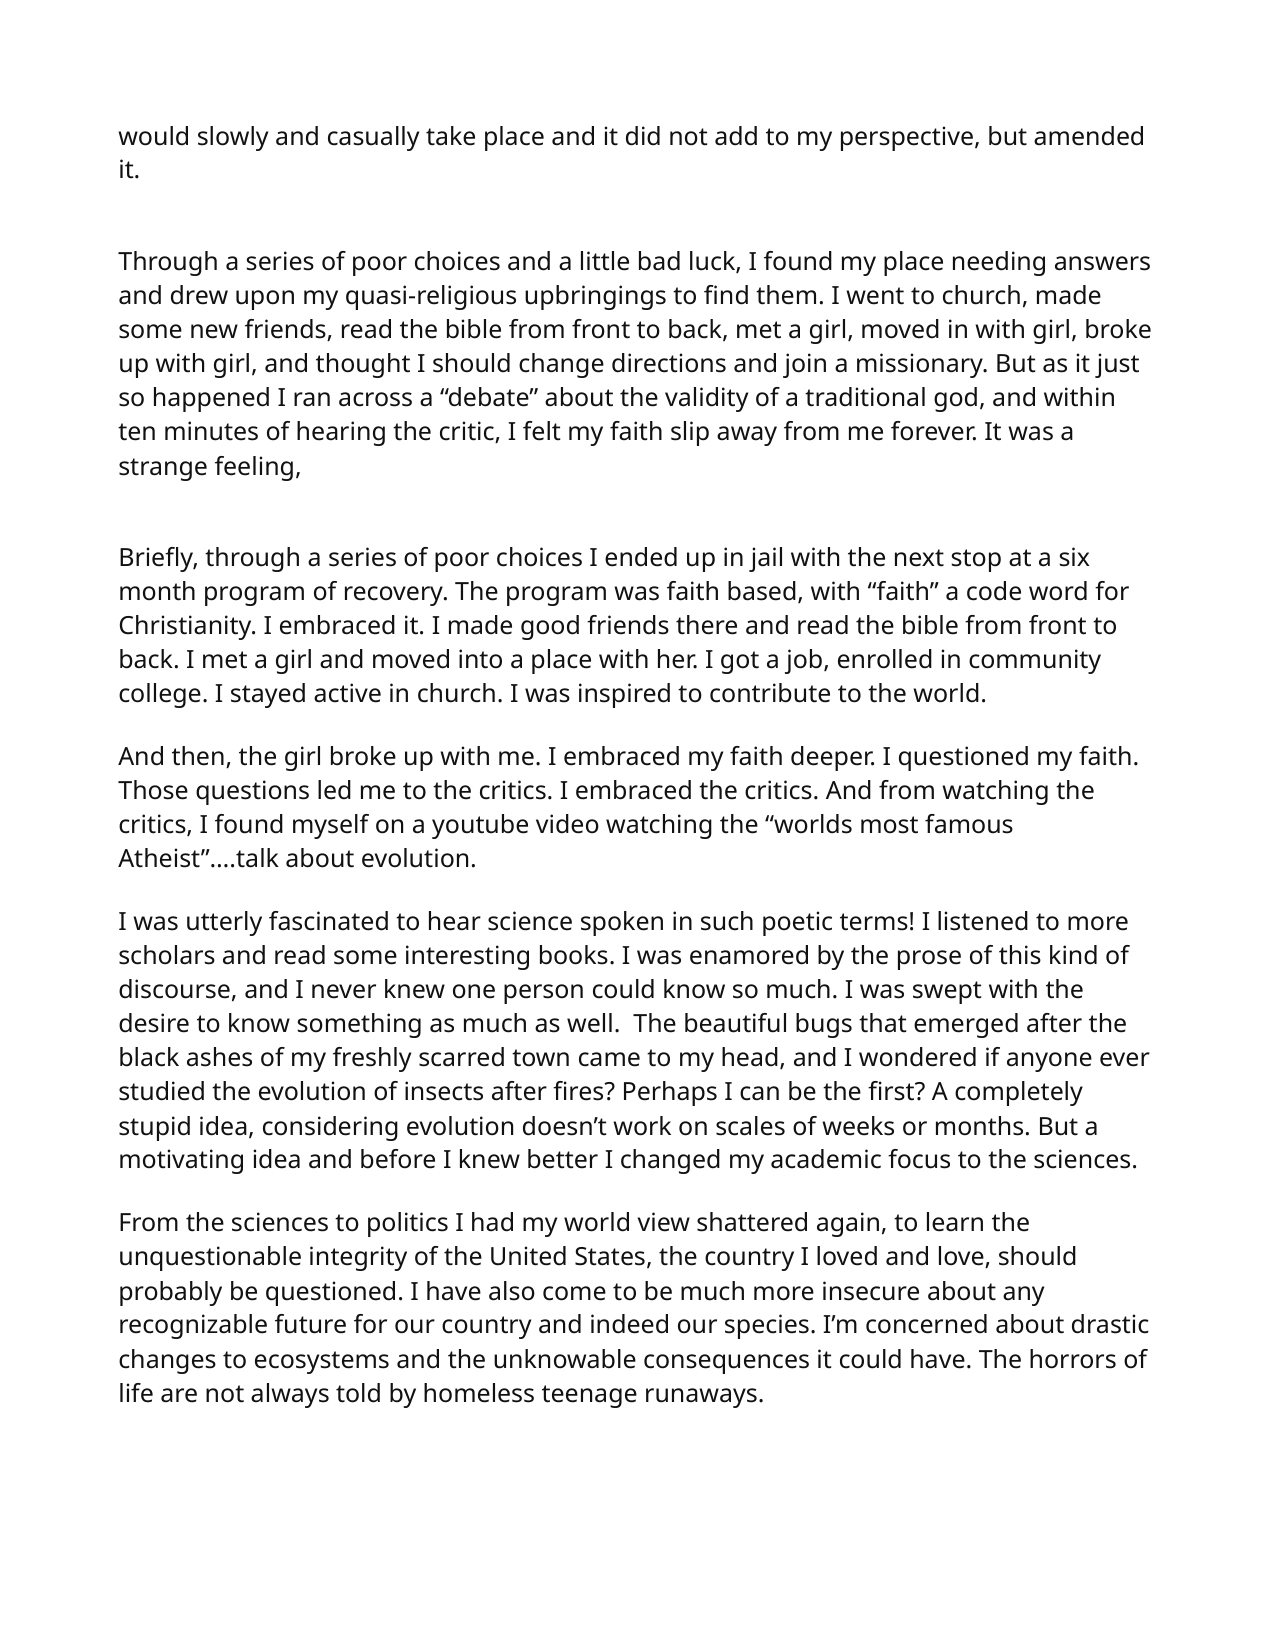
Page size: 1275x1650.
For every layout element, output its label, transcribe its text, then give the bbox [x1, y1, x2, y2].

text And then, the girl broke up with me. I embraced my faith deeper. I questioned my faith. Those questions led me to the critics. I embraced the critics. And from watching the critics, I found myself on a youtube video watching the “worlds most famous Atheist”….talk about evolution. [118, 739, 1157, 875]
text Briefly, through a series of poor choices I ended up in jail with the next stop at a six month program of recovery. The program was faith based, with “faith” a code word for Christianity. I embraced it. I made good friends there and read the bible from front to back. I met a girl and moved into a place with her. I got a job, enrolled in community college. I stayed active in church. I was inspired to contribute to the world. [118, 540, 1157, 710]
text From the sciences to politics I had my world view shattered again, to learn the unquestionable integrity of the United States, the country I loved and love, should probably be questioned. I have also come to be much more insecure about any recognizable future for our country and indeed our species. I’m concerned about drastic changes to ecosystems and the unknowable consequences it could have. The horrors of life are not always told by homeless teenage runaways. [118, 1205, 1157, 1409]
text I was utterly fascinated to hear science spoken in such poetic terms! I listened to more scholars and read some interesting books. I was enamored by the prose of this kind of discourse, and I never knew one person could know so much. I was swept with the desire to know something as much as well. The beautiful bugs that emerged after the black ashes of my freshly scarred town came to my head, and I wondered if anyone ever studied the evolution of insects after fires? Perhaps I can be the first? A completely stupid idea, considering evolution doesn’t work on scales of weeks or months. But a motivating idea and before I knew better I changed my academic focus to the sciences. [118, 904, 1157, 1176]
text would slowly and casually take place and it did not add to my perspective, but amended it. [118, 118, 1157, 186]
text Through a series of poor choices and a little bad luck, I found my place needing answers and drew upon my quasi-religious upbringings to find them. I went to church, made some new friends, read the bible from front to back, met a girl, moved in with girl, broke up with girl, and thought I should change directions and join a missionary. But as it just so happened I ran across a “debate” about the validity of a traditional god, and within ten minutes of hearing the critic, I felt my faith slip away from me forever. It was a strange feeling, [118, 244, 1157, 482]
